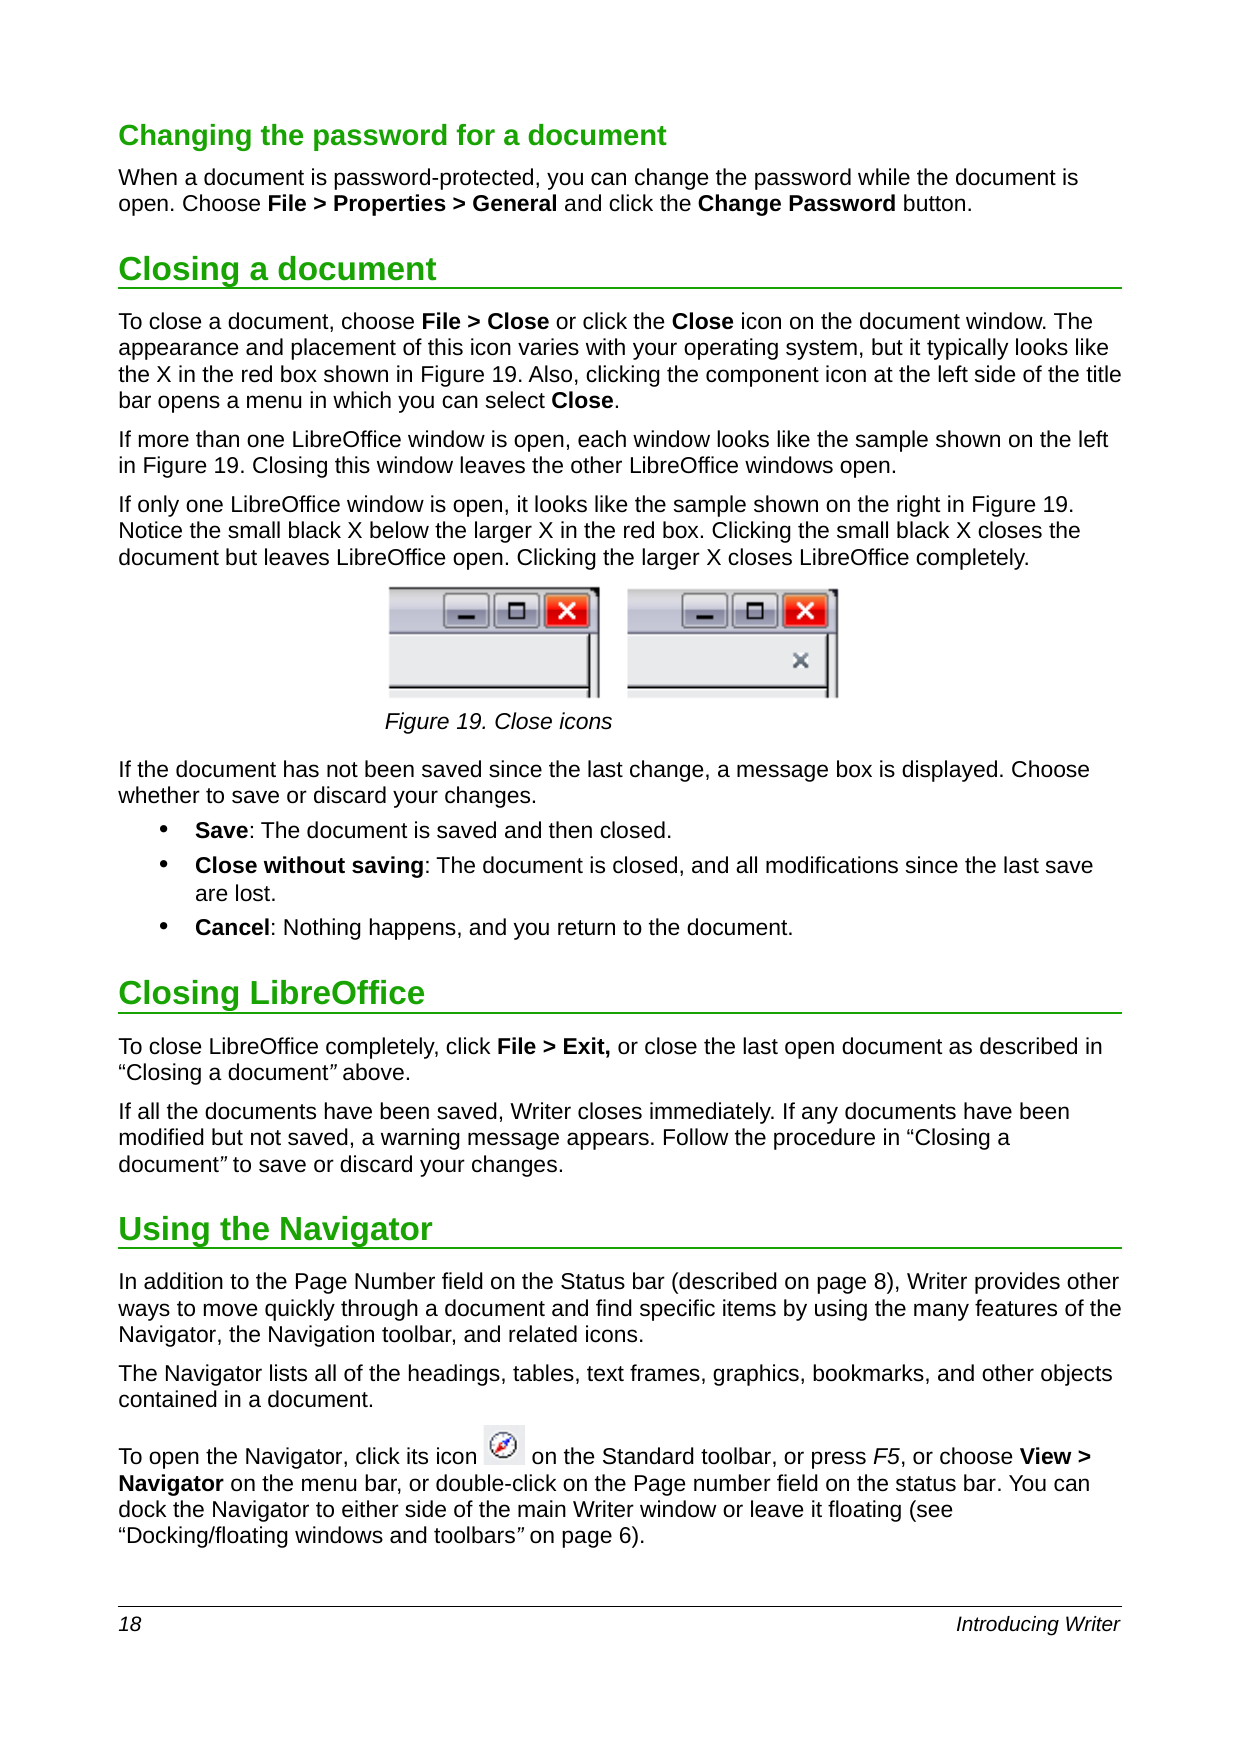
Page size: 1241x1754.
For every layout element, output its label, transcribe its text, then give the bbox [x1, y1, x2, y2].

subtitle Changing the password for a document [118, 118, 1122, 152]
text If all the documents have been saved, Writer closes immediately. If any documents have been modified but not saved, a warning message appears. Follow the procedure in “Closing a document” to save or discard your changes. [118, 1098, 1122, 1177]
subtitle Closing a document [118, 249, 1122, 287]
list If the document has not been saved since the last change, a message box is displayed. Choose whether to save or discard your changes. [118, 756, 1122, 809]
picture [483, 1425, 525, 1465]
text If only one LibreOffice window is open, it looks like the sample shown on the right in Figure 19. Notice the small black X below the larger X in the red box. Clicking the small black X closes the document but leaves LibreOffice open. Clicking the larger X closes LibreOffice completely. [118, 491, 1122, 570]
text To close LibreOffice completely, click File > Exit, or close the last open document as described in “Closing a document” above. [118, 1033, 1122, 1085]
text To open the Navigator, click its icon on the Standard toolbar, or press F5, or choose View > Navigator on the menu bar, or double-click on the Page number field on the status bar. You can dock the Navigator to either side of the main Writer window or leave it floating (see “Docking/floating windows and toolbars” on page 6). [118, 1425, 1122, 1548]
text Figure 19. Close icons [384, 708, 856, 734]
picture [384, 582, 844, 702]
subtitle Using the Navigator [118, 1209, 1122, 1247]
list Save: The document is saved and then closed. [156, 815, 1122, 844]
list Close without saving: The document is closed, and all modifications since the last save are lost. [156, 851, 1122, 906]
text The Navigator lists all of the headings, tables, text frames, graphics, bookmarks, and other objects contained in a document. [118, 1360, 1122, 1412]
list Cancel: Nothing happens, and you return to the document. [156, 912, 1122, 941]
text To close a document, choose File > Close or click the Close icon on the document window. The appearance and placement of this icon varies with your operating system, but it typically looks like the X in the red box shown in Figure 19. Also, clicking the component icon at the left side of the title bar opens a menu in which you can select Close. [118, 308, 1122, 413]
subtitle Closing LibreOffice [118, 973, 1122, 1012]
text If more than one LibreOffice window is open, each window looks like the sample shown on the left in Figure 19. Closing this window leaves the other LibreOffice windows open. [118, 426, 1122, 479]
text When a document is password-protected, you can change the password while the document is open. Choose File > Properties > General and click the Change Password button. [118, 164, 1122, 217]
text In addition to the Page Number field on the Status bar (described on page 8), Writer provides other ways to move quickly through a document and find specific items by using the many features of the Navigator, the Navigation toolbar, and related icons. [118, 1268, 1122, 1347]
